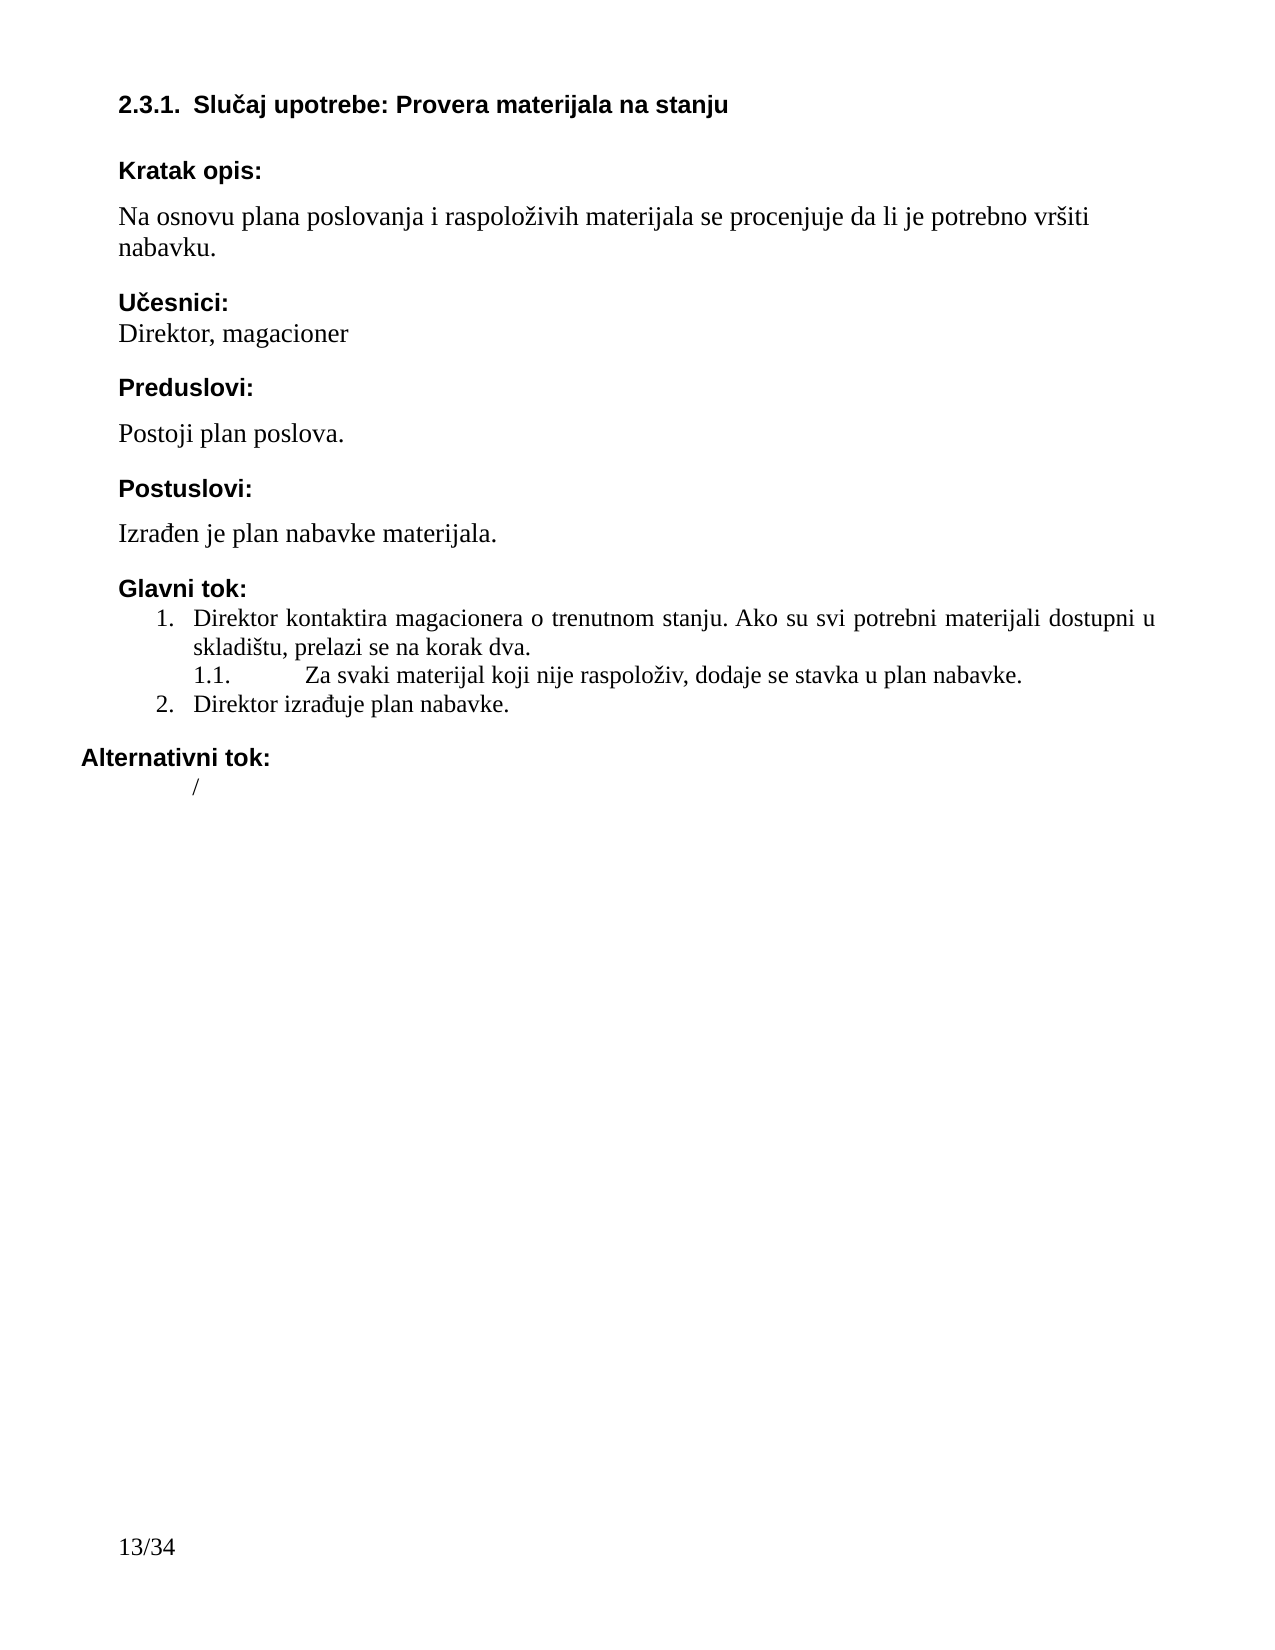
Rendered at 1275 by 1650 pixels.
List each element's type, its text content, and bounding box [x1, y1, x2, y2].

text Direktor, magacioner [118, 317, 1157, 348]
list Direktor izrađuje plan nabavke. [156, 689, 1157, 718]
subtitle Alternativni tok: [81, 743, 1157, 772]
subtitle Kratak opis: [118, 156, 1157, 185]
subtitle Učesnici: [118, 288, 1157, 317]
subtitle Preduslovi: [118, 373, 1157, 402]
text Postoji plan poslova. [118, 417, 1157, 448]
list Za svaki materijal koji nije raspoloživ, dodaje se stavka u plan nabavke. [193, 660, 1157, 689]
text / [118, 772, 1157, 801]
subtitle Glavni tok: [118, 574, 1157, 603]
text Na osnovu plana poslovanja i raspoloživih materijala se procenjuje da li je potrebno vršiti nabavku. [118, 200, 1157, 262]
list Direktor kontaktira magacionera o trenutnom stanju. Ako su svi potrebni materijali dostupni u skladištu, prelazi se na korak dva. [156, 603, 1157, 660]
subtitle Postuslovi: [118, 474, 1157, 502]
subtitle Slučaj upotrebe: Provera materijala na stanju [118, 89, 1157, 118]
text Izrađen je plan nabavke materijala. [118, 517, 1157, 549]
